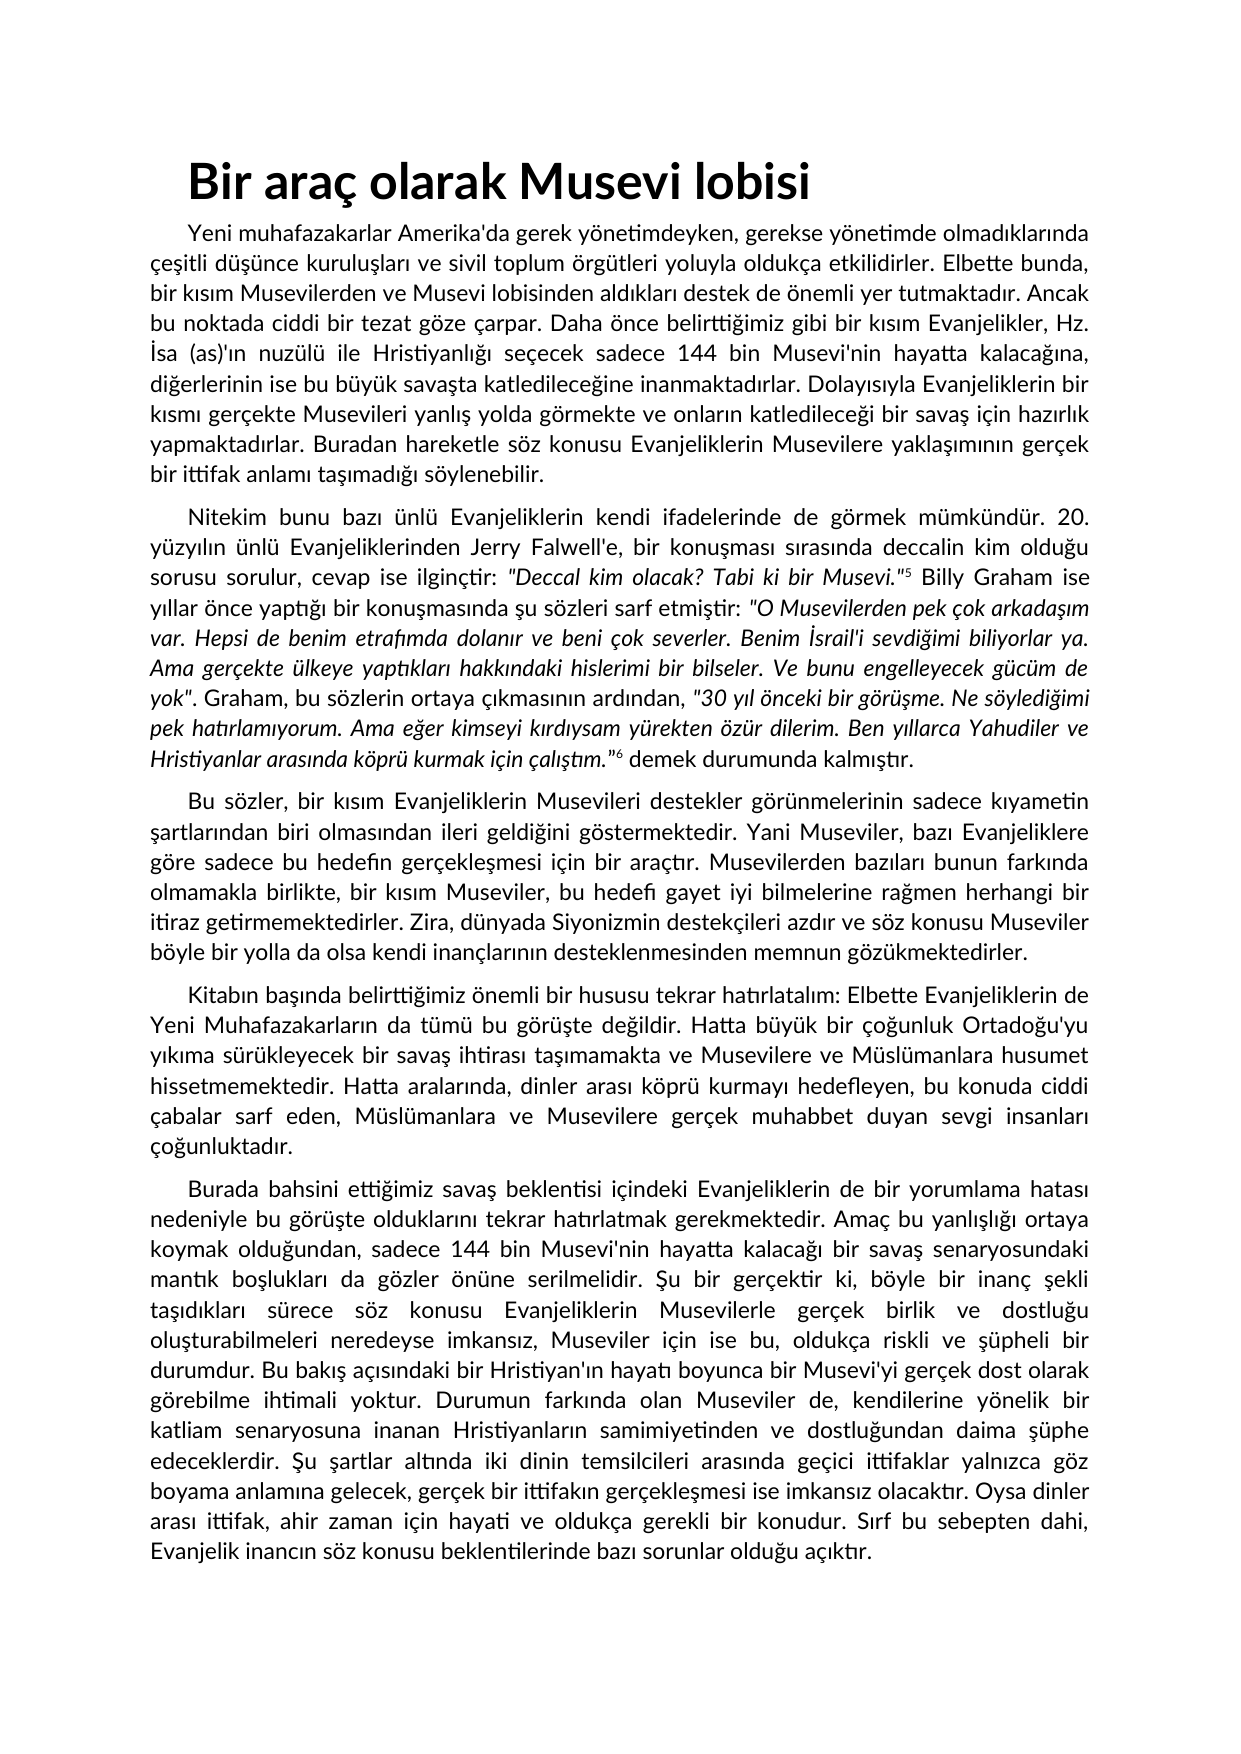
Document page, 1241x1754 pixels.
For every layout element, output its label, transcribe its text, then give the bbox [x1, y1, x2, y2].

text Burada bahsini ettiğimiz savaş beklentisi içindeki Evanjeliklerin de bir yorumlama hatası nedeniyle bu görüşte olduklarını tekrar hatırlatmak gerekmektedir. Amaç bu yanlışlığı ortaya koymak olduğundan, sadece 144 bin Musevi'nin hayatta kalacağı bir savaş senaryosundaki mantık boşlukları da gözler önüne serilmelidir. Şu bir gerçektir ki, böyle bir inanç şekli taşıdıkları sürece söz konusu Evanjeliklerin Musevilerle gerçek birlik ve dostluğu oluşturabilmeleri neredeyse imkansız, Museviler için ise bu, oldukça riskli ve şüpheli bir durumdur. Bu bakış açısındaki bir Hristiyan'ın hayatı boyunca bir Musevi'yi gerçek dost olarak görebilme ihtimali yoktur. Durumun farkında olan Museviler de, kendilerine yönelik bir katliam senaryosuna inanan Hristiyanların samimiyetinden ve dostluğundan daima şüphe edeceklerdir. Şu şartlar altında iki dinin temsilcileri arasında geçici ittifaklar yalnızca göz boyama anlamına gelecek, gerçek bir ittifakın gerçekleşmesi ise imkansız olacaktır. Oysa dinler arası ittifak, ahir zaman için hayati ve oldukça gerekli bir konudur. Sırf bu sebepten dahi, Evanjelik inancın söz konusu beklentilerinde bazı sorunlar olduğu açıktır. [150, 1174, 1090, 1564]
subtitle Bir araç olarak Musevi lobisi [187, 150, 1090, 210]
text Nitekim bunu bazı ünlü Evanjeliklerin kendi ifadelerinde de görmek mümkündür. 20. yüzyılın ünlü Evanjeliklerinden Jerry Falwell'e, bir konuşması sırasında deccalin kim olduğu sorusu sorulur, cevap ise ilginçtir: "Deccal kim olacak? Tabi ki bir Musevi."5 Billy Graham ise yıllar önce yaptığı bir konuşmasında şu sözleri sarf etmiştir: "O Musevilerden pek çok arkadaşım var. Hepsi de benim etrafımda dolanır ve beni çok severler. Benim İsrail'i sevdiğimi biliyorlar ya. Ama gerçekte ülkeye yaptıkları hakkındaki hislerimi bir bilseler. Ve bunu engelleyecek gücüm de yok". Graham, bu sözlerin ortaya çıkmasının ardından, "30 yıl önceki bir görüşme. Ne söylediğimi pek hatırlamıyorum. Ama eğer kimseyi kırdıysam yürekten özür dilerim. Ben yıllarca Yahudiler ve Hristiyanlar arasında köprü kurmak için çalıştım.”6 demek durumunda kalmıştır. [150, 503, 1090, 772]
text Yeni muhafazakarlar Amerika'da gerek yönetimdeyken, gerekse yönetimde olmadıklarında çeşitli düşünce kuruluşları ve sivil toplum örgütleri yoluyla oldukça etkilidirler. Elbette bunda, bir kısım Musevilerden ve Musevi lobisinden aldıkları destek de önemli yer tutmaktadır. Ancak bu noktada ciddi bir tezat göze çarpar. Daha önce belirttiğimiz gibi bir kısım Evanjelikler, Hz. İsa (as)'ın nuzülü ile Hristiyanlığı seçecek sadece 144 bin Musevi'nin hayatta kalacağına, diğerlerinin ise bu büyük savaşta katledileceğine inanmaktadırlar. Dolayısıyla Evanjeliklerin bir kısmı gerçekte Musevileri yanlış yolda görmekte ve onların katledileceği bir savaş için hazırlık yapmaktadırlar. Buradan hareketle söz konusu Evanjeliklerin Musevilere yaklaşımının gerçek bir ittifak anlamı taşımadığı söylenebilir. [150, 218, 1090, 487]
text Bu sözler, bir kısım Evanjeliklerin Musevileri destekler görünmelerinin sadece kıyametin şartlarından biri olmasından ileri geldiğini göstermektedir. Yani Museviler, bazı Evanjeliklere göre sadece bu hedefin gerçekleşmesi için bir araçtır. Musevilerden bazıları bunun farkında olmamakla birlikte, bir kısım Museviler, bu hedefi gayet iyi bilmelerine rağmen herhangi bir itiraz getirmemektedirler. Zira, dünyada Siyonizmin destekçileri azdır ve söz konusu Museviler böyle bir yolla da olsa kendi inançlarının desteklenmesinden memnun gözükmektedirler. [150, 787, 1090, 966]
text Kitabın başında belirttiğimiz önemli bir hususu tekrar hatırlatalım: Elbette Evanjeliklerin de Yeni Muhafazakarların da tümü bu görüşte değildir. Hatta büyük bir çoğunluk Ortadoğu'yu yıkıma sürükleyecek bir savaş ihtirası taşımamakta ve Musevilere ve Müslümanlara husumet hissetmemektedir. Hatta aralarında, dinler arası köprü kurmayı hedefleyen, bu konuda ciddi çabalar sarf eden, Müslümanlara ve Musevilere gerçek muhabbet duyan sevgi insanları çoğunluktadır. [150, 981, 1090, 1159]
